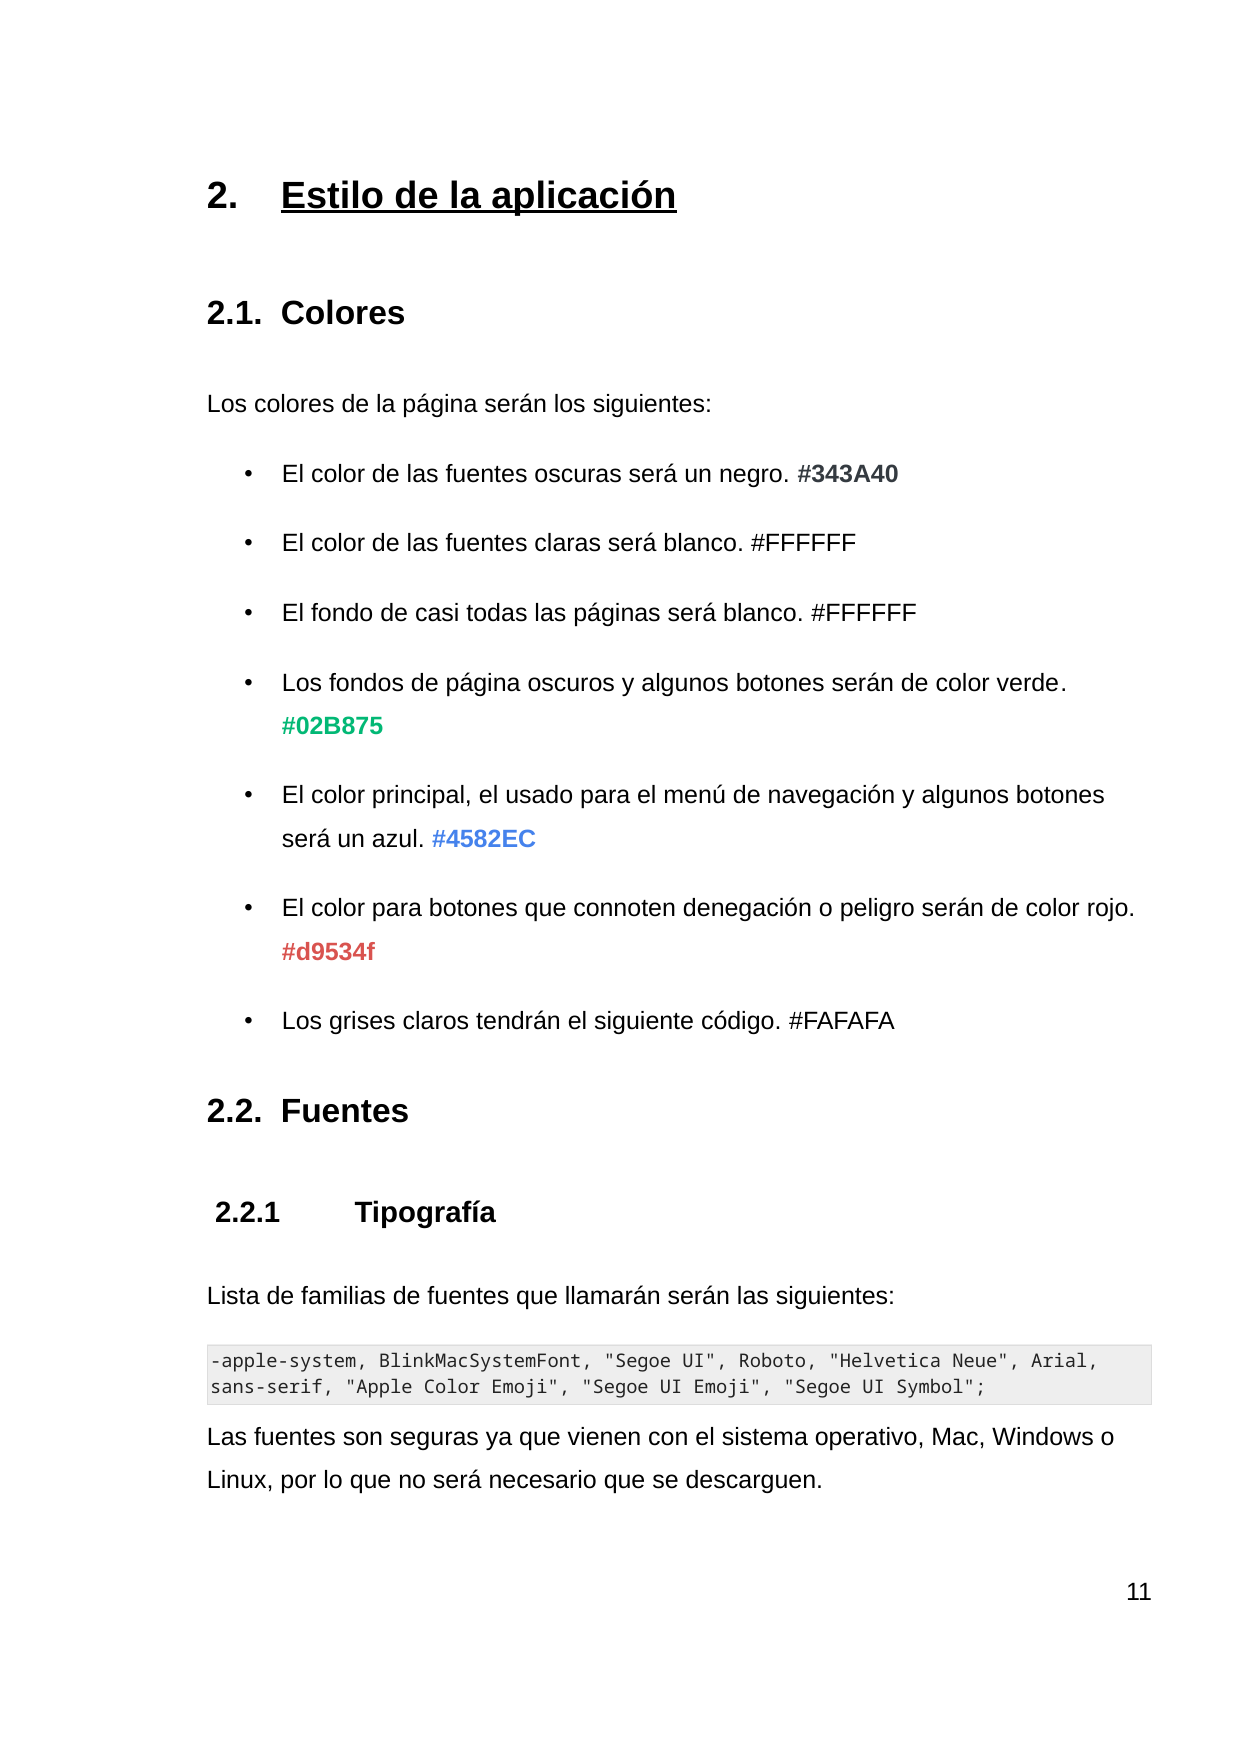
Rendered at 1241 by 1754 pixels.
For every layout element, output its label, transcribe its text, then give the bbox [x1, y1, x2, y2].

list Los grises claros tendrán el siguiente código. #FAFAFA [244, 1006, 1152, 1035]
list El color principal, el usado para el menú de navegación y algunos botones será un azul. #4582EC [244, 780, 1152, 852]
list Los fondos de página oscuros y algunos botones serán de color verde. #02B875 [244, 668, 1152, 739]
list El fondo de casi todas las páginas será blanco. #FFFFFF [244, 598, 1152, 627]
text Las fuentes son seguras ya que vienen con el sistema operativo, Mac, Windows o Linux, por lo que no será necesario que se descarguen. [207, 1422, 1152, 1494]
list El color de las fuentes claras será blanco. #FFFFFF [244, 528, 1152, 557]
list El color de las fuentes oscuras será un negro. #343A40 [244, 458, 1152, 487]
text Los colores de la página serán los siguientes: [207, 389, 1152, 418]
text Lista de familias de fuentes que llamarán serán las siguientes: [207, 1281, 1152, 1310]
subtitle Tipografía [207, 1195, 1152, 1229]
subtitle Estilo de la aplicación [207, 173, 1152, 216]
subtitle Colores [207, 293, 1152, 332]
subtitle Fuentes [207, 1091, 1152, 1129]
text -apple-system, BlinkMacSystemFont, "Segoe UI", Roboto, "Helvetica Neue", Arial, sans-serif, "Apple Color Emoji", "Segoe UI Emoji", "Segoe UI Symbol"; [208, 1346, 1151, 1404]
list El color para botones que connoten denegación o peligro serán de color rojo. #d9534f [244, 893, 1152, 965]
